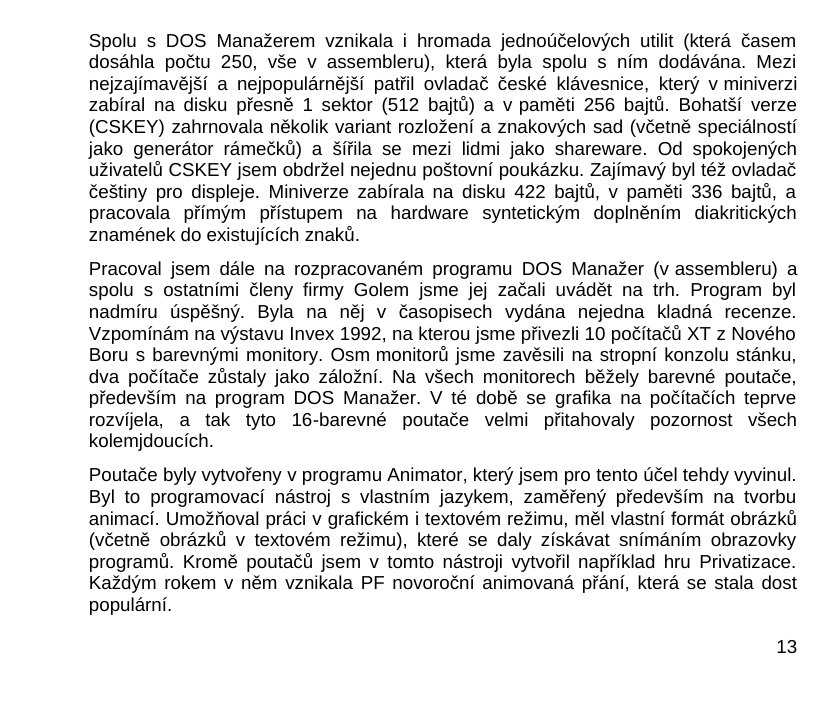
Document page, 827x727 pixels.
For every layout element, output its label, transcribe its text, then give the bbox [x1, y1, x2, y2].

text Pracoval jsem dále na rozpracovaném programu DOS Manažer (v assembleru) a spolu s ostatními členy firmy Golem jsme jej začali uvádět na trh. Program byl nadmíru úspěšný. Byla na něj v časopisech vydána nejedna kladná recenze. Vzpomínám na výstavu Invex 1992, na kterou jsme přivezli 10 počítačů XT z Nového Boru s barevnými monitory. Osm monitorů jsme zavěsili na stropní konzolu stánku, dva počítače zůstaly jako záložní. Na všech monitorech běžely barevné poutače, především na program DOS Manažer. V té době se grafika na počítačích teprve rozvíjela, a tak tyto 16‑barevné poutače velmi přitahovaly pozornost všech kolemjdoucích. [89, 258, 797, 452]
text Spolu s DOS Manažerem vznikala i hromada jednoúčelových utilit (která časem dosáhla počtu 250, vše v assembleru), která byla spolu s ním dodávána. Mezi nejzajímavější a nejpopulárnější patřil ovladač české klávesnice, který v miniverzi zabíral na disku přesně 1 sektor (512 bajtů) a v paměti 256 bajtů. Bohatší verze (CSKEY) zahrnovala několik variant rozložení a znakových sad (včetně speciálností jako generátor rámečků) a šířila se mezi lidmi jako shareware. Od spokojených uživatelů CSKEY jsem obdržel nejednu poštovní poukázku. Zajímavý byl též ovladač češtiny pro displeje. Miniverze zabírala na disku 422 bajtů, v paměti 336 bajtů, a pracovala přímým přístupem na hardware syntetickým doplněním diakritických znamének do existujících znaků. [89, 29, 797, 245]
text Poutače byly vytvořeny v programu Animator, který jsem pro tento účel tehdy vyvinul. Byl to programovací nástroj s vlastním jazykem, zaměřený především na tvorbu animací. Umožňoval práci v grafickém i textovém režimu, měl vlastní formát obrázků (včetně obrázků v textovém režimu), které se daly získávat snímáním obrazovky programů. Kromě poutačů jsem v tomto nástroji vytvořil například hru Privatizace. Každým rokem v něm vznikala PF novoroční animovaná přání, která se stala dost populární. [89, 464, 797, 615]
